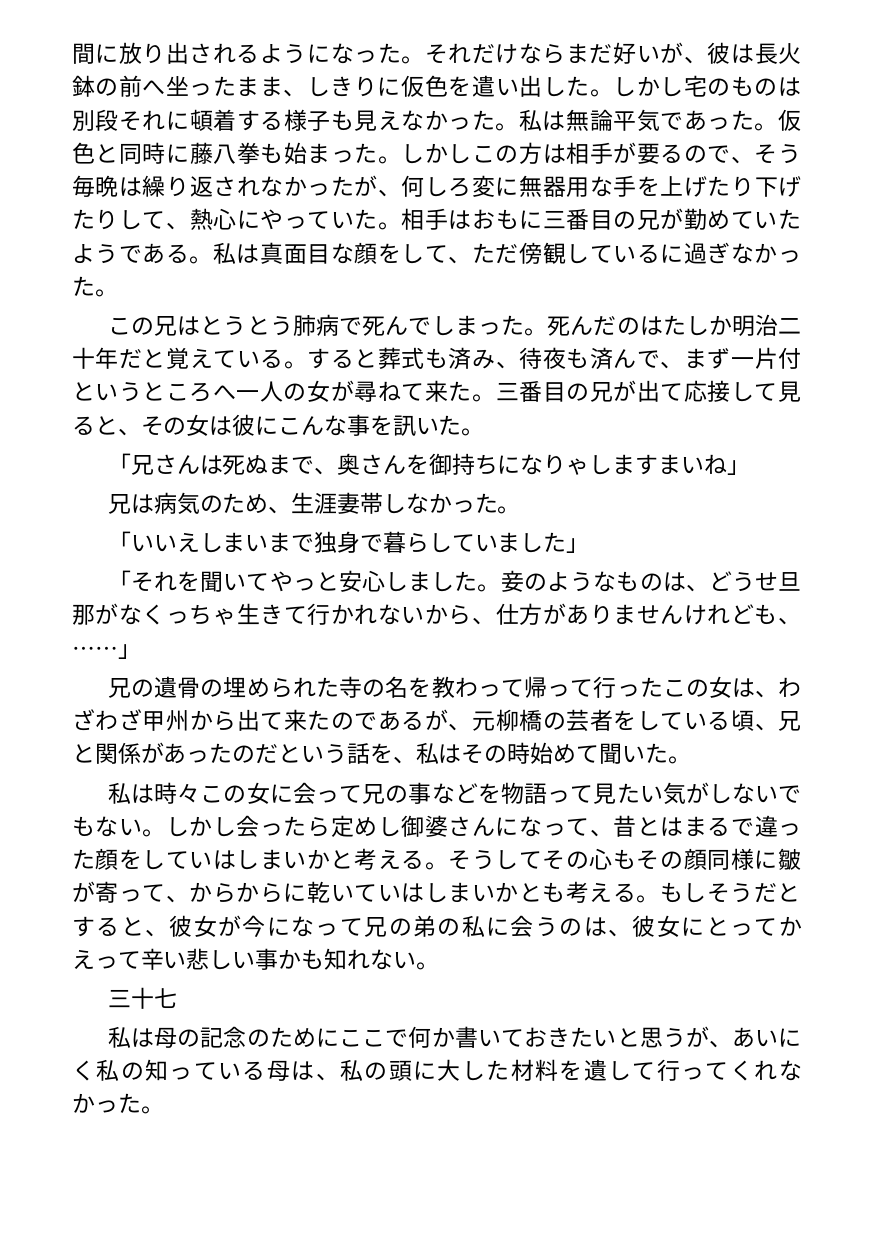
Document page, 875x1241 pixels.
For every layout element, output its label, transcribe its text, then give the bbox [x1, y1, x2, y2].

text 兄の遺骨の埋められた寺の名を教わって帰って行ったこの女は、わざわざ甲州から出て来たのであるが、元柳橋の芸者をしている頃、兄と関係があったのだという話を、私はその時始めて聞いた。 [72, 670, 802, 769]
text 「兄さんは死ぬまで、奥さんを御持ちになりゃしますまいね」 [72, 447, 802, 480]
text 兄は病気のため、生涯妻帯しなかった。 [72, 486, 802, 519]
text 「それを聞いてやっと安心しました。妾のようなものは、どうせ旦那がなくっちゃ生きて行かれないから、仕方がありませんけれども、……」 [72, 564, 802, 664]
text この兄はとうとう肺病で死んでしまった。死んだのはたしか明治二十年だと覚えている。すると葬式も済み、待夜も済んで、まず一片付というところへ一人の女が尋ねて来た。三番目の兄が出て応接して見ると、その女は彼にこんな事を訊いた。 [72, 308, 802, 441]
text 私は時々この女に会って兄の事などを物語って見たい気がしないでもない。しかし会ったら定めし御婆さんになって、昔とはまるで違った顔をしていはしまいかと考える。そうしてその心もその顔同様に皺が寄って、からからに乾いていはしまいかとも考える。もしそうだとすると、彼女が今になって兄の弟の私に会うのは、彼女にとってかえって辛い悲しい事かも知れない。 [72, 775, 802, 975]
text 私は母の記念のためにここで何か書いておきたいと思うが、あいにく私の知っている母は、私の頭に大した材料を遺して行ってくれなかった。 [72, 1020, 802, 1119]
text 間に放り出されるようになった。それだけならまだ好いが、彼は長火鉢の前へ坐ったまま、しきりに仮色を遣い出した。しかし宅のものは別段それに頓着する様子も見えなかった。私は無論平気であった。仮色と同時に藤八拳も始まった。しかしこの方は相手が要るので、そう毎晩は繰り返されなかったが、何しろ変に無器用な手を上げたり下げたりして、熱心にやっていた。相手はおもに三番目の兄が勤めていたようである。私は真面目な顔をして、ただ傍観しているに過ぎなかった。 [72, 36, 802, 302]
text 「いいえしまいまで独身で暮らしていました」 [72, 525, 802, 558]
text 三十七 [72, 981, 802, 1014]
